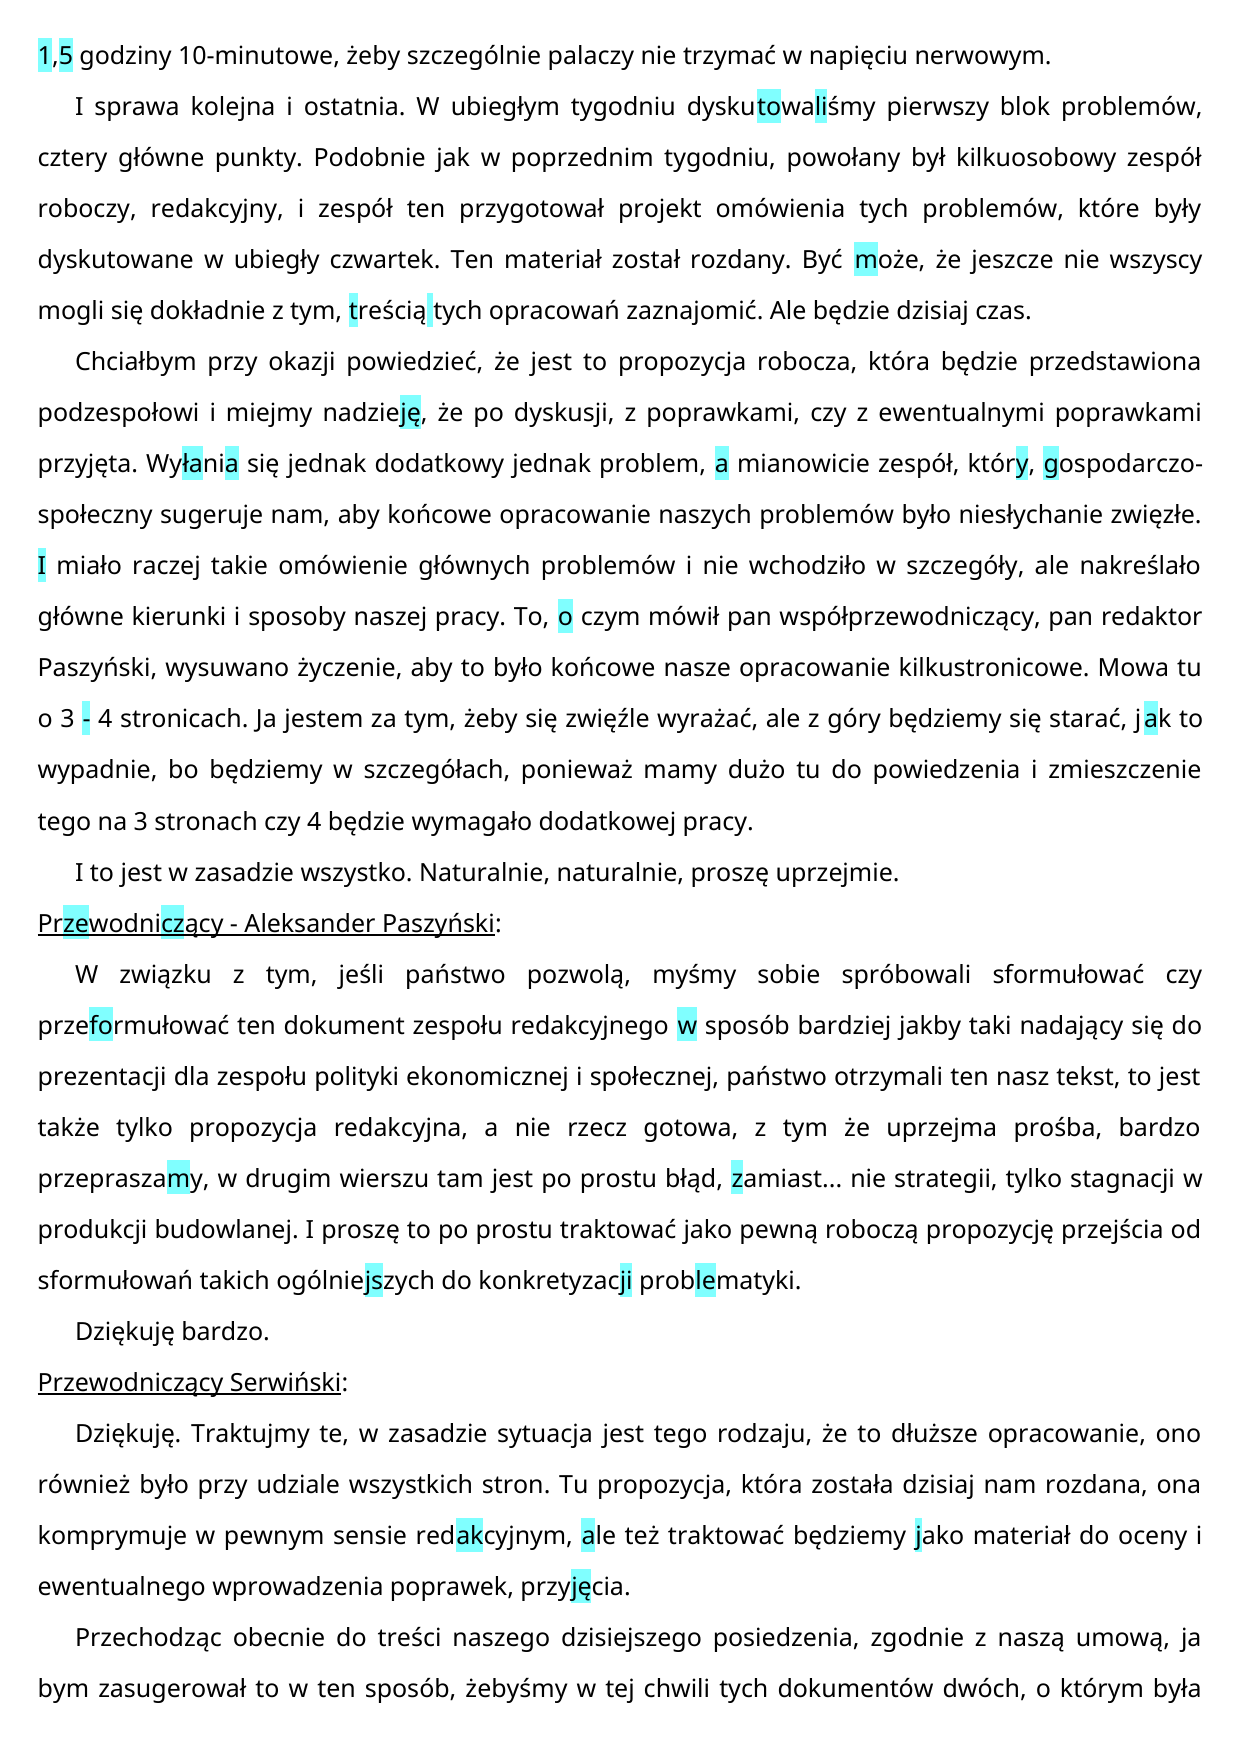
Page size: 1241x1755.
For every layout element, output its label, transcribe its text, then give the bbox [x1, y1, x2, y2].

text Przewodniczący - Aleksander Paszyński: [37, 905, 1203, 939]
text Przechodząc obecnie do treści naszego dzisiejszego posiedzenia, zgodnie z naszą umową, ja bym zasugerował to w ten sposób, żebyśmy w tej chwili tych dokumentów dwóch, o którym była [37, 1620, 1203, 1705]
text Dziękuję. Traktujmy te, w zasadzie sytuacja jest tego rodzaju, że to dłuższe opracowanie, ono również było przy udziale wszystkich stron. Tu propozycja, która została dzisiaj nam rozdana, ona komprymuje w pewnym sensie redakcyjnym, ale też traktować będziemy jako materiał do oceny i ewentualnego wprowadzenia poprawek, przyjęcia. [37, 1416, 1203, 1603]
text Chciałbym przy okazji powiedzieć, że jest to propozycja robocza, która będzie przedstawiona podzespołowi i miejmy nadzieję, że po dyskusji, z poprawkami, czy z ewentualnymi poprawkami przyjęta. Wyłania się jednak dodatkowy jednak problem, a mianowicie zespół, który, gospodarczo- społeczny sugeruje nam, aby końcowe opracowanie naszych problemów było niesłychanie zwięzłe. I miało raczej takie omówienie głównych problemów i nie wchodziło w szczegóły, ale nakreślało główne kierunki i sposoby naszej pracy. To, o czym mówił pan współprzewodniczący, pan redaktor Paszyński, wysuwano życzenie, aby to było końcowe nasze opracowanie kilkustronicowe. Mowa tu o 3 - 4 stronicach. Ja jestem za tym, żeby się zwięźle wyrażać, ale z góry będziemy się starać, jak to wypadnie, bo będziemy w szczegółach, ponieważ mamy dużo tu do powiedzenia i zmieszczenie tego na 3 stronach czy 4 będzie wymagało dodatkowej pracy. [37, 344, 1203, 837]
text I to jest w zasadzie wszystko. Naturalnie, naturalnie, proszę uprzejmie. [37, 854, 1203, 888]
text 1,5 godziny 10-minutowe, żeby szczególnie palaczy nie trzymać w napięciu nerwowym. [37, 37, 1203, 72]
text Dziękuję bardzo. [37, 1313, 1203, 1348]
text W związku z tym, jeśli państwo pozwolą, myśmy sobie spróbowali sformułować czy przeformułować ten dokument zespołu redakcyjnego w sposób bardziej jakby taki nadający się do prezentacji dla zespołu polityki ekonomicznej i społecznej, państwo otrzymali ten nasz tekst, to jest także tylko propozycja redakcyjna, a nie rzecz gotowa, z tym że uprzejma prośba, bardzo przepraszamy, w drugim wierszu tam jest po prostu błąd, zamiast... nie strategii, tylko stagnacji w produkcji budowlanej. I proszę to po prostu traktować jako pewną roboczą propozycję przejścia od sformułowań takich ogólniejszych do konkretyzacji problematyki. [37, 956, 1203, 1297]
text I sprawa kolejna i ostatnia. W ubiegłym tygodniu dyskutowaliśmy pierwszy blok problemów, cztery główne punkty. Podobnie jak w poprzednim tygodniu, powołany był kilkuosobowy zespół roboczy, redakcyjny, i zespół ten przygotował projekt omówienia tych problemów, które były dyskutowane w ubiegły czwartek. Ten materiał został rozdany. Być może, że jeszcze nie wszyscy mogli się dokładnie z tym, treścią tych opracowań zaznajomić. Ale będzie dzisiaj czas. [37, 88, 1203, 327]
text Przewodniczący Serwiński: [37, 1364, 1203, 1399]
